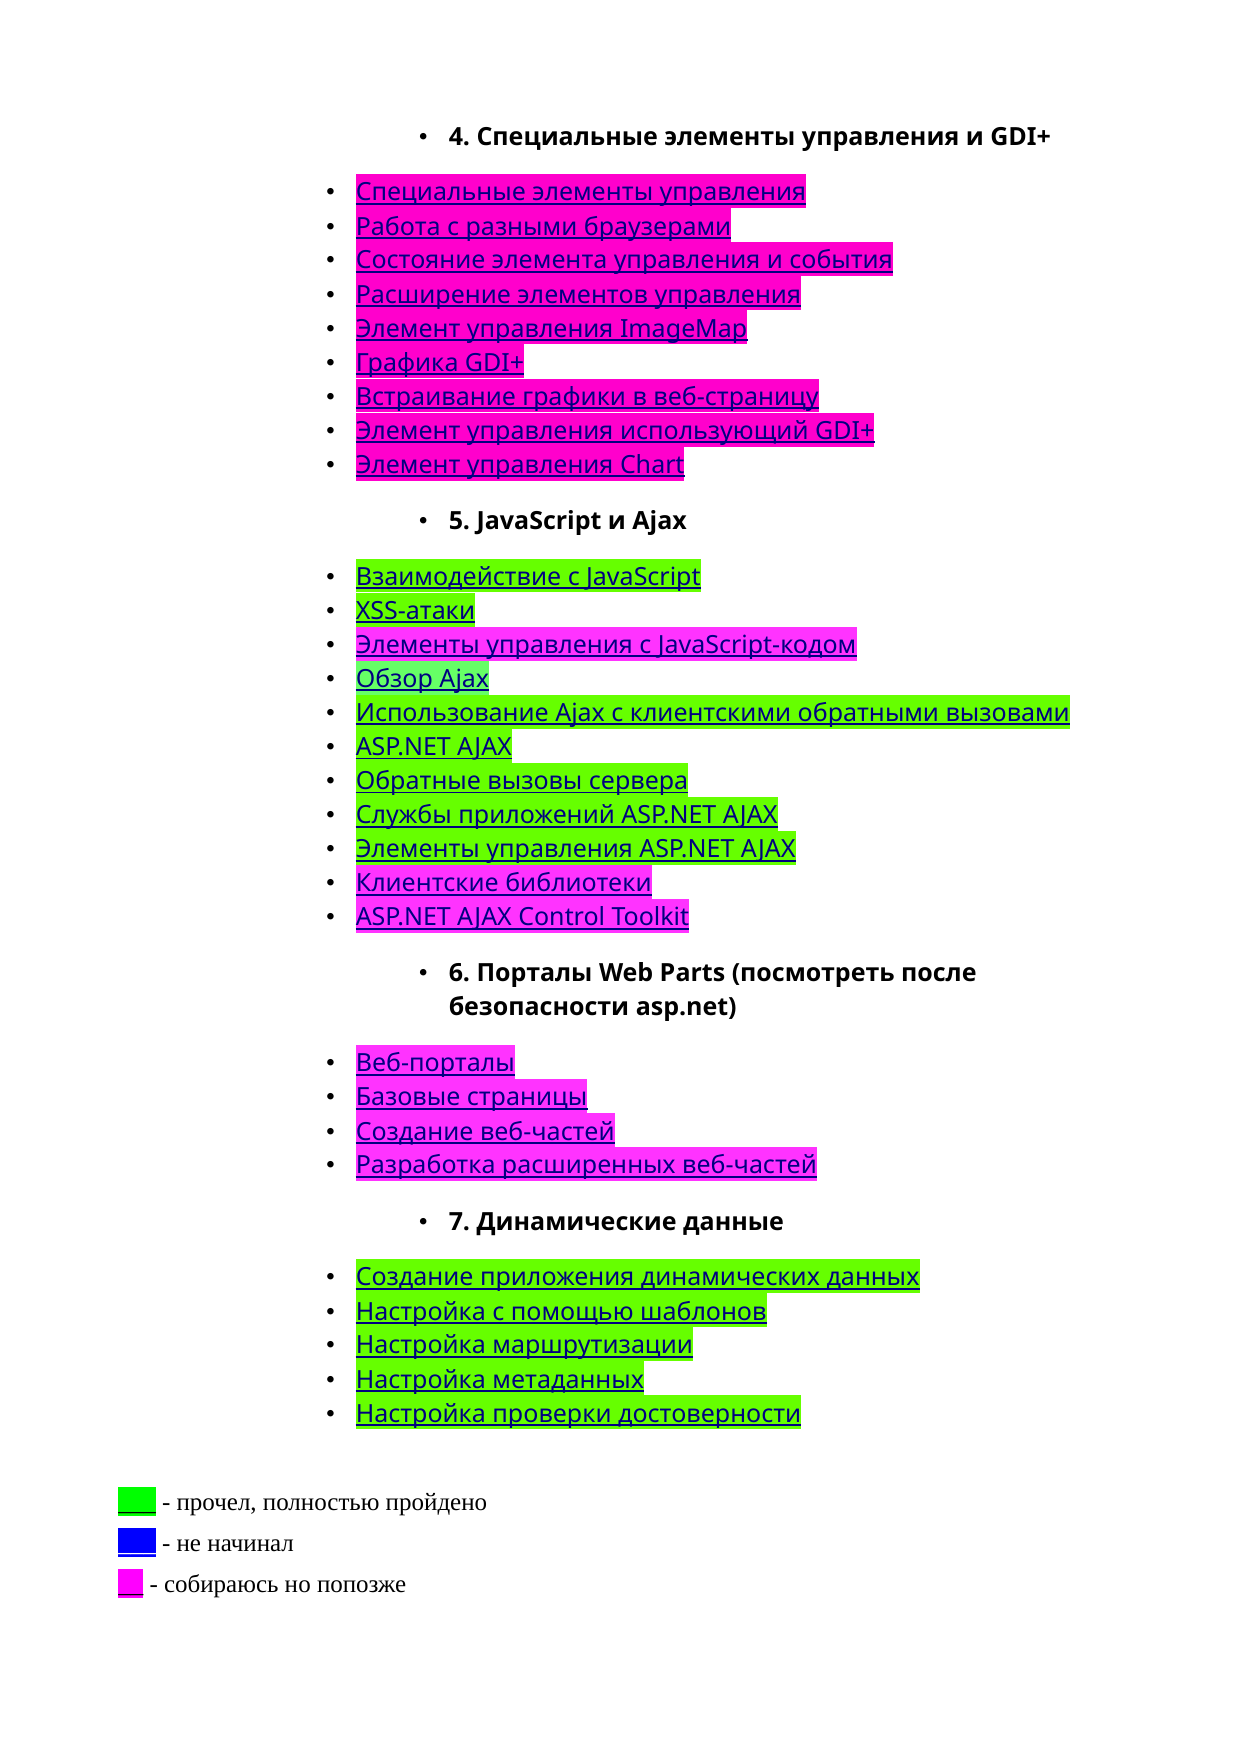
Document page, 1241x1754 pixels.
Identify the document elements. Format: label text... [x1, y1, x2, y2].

list Встраивание графики в веб-страницу [326, 378, 1122, 412]
list Работа с разными браузерами [326, 208, 1122, 242]
list Использование Ajax с клиентскими обратными вызовами [326, 695, 1122, 729]
list Разработка расширенных веб-частей [326, 1147, 1122, 1181]
list Настройка маршрутизации [326, 1327, 1122, 1361]
list Настройка проверки достоверности [326, 1395, 1122, 1429]
list Элементы управления ASP.NET AJAX [326, 831, 1122, 865]
list Графика GDI+ [326, 344, 1122, 378]
subtitle 5. JavaScript и Ajax [419, 502, 1100, 537]
list Расширение элементов управления [326, 276, 1122, 310]
list Базовые страницы [326, 1079, 1122, 1113]
subtitle 7. Динамические данные [419, 1203, 1100, 1237]
list XSS-атаки [326, 592, 1122, 627]
list Элементы управления с JavaScript-кодом [326, 627, 1122, 661]
list Элемент управления Chart [326, 447, 1122, 481]
list Настройка метаданных [326, 1361, 1122, 1395]
list Веб-порталы [326, 1045, 1122, 1079]
list Службы приложений ASP.NET AJAX [326, 797, 1122, 831]
text __ - собираюсь но попозже [118, 1569, 1122, 1598]
list Обратные вызовы сервера [326, 763, 1122, 797]
subtitle 6. Порталы Web Parts (посмотреть после безопасности asp.net) [419, 955, 1100, 1023]
subtitle 4. Специальные элементы управления и GDI+ [419, 118, 1100, 152]
list ASP.NET AJAX Control Toolkit [326, 899, 1122, 933]
text ___ - не начинал [118, 1528, 1122, 1557]
list Элемент управления использующий GDI+ [326, 412, 1122, 447]
list Создание веб-частей [326, 1113, 1122, 1147]
list Клиентские библиотеки [326, 865, 1122, 899]
list Элемент управления ImageMap [326, 310, 1122, 344]
list Специальные элементы управления [326, 174, 1122, 208]
list Создание приложения динамических данных [326, 1259, 1122, 1293]
list Обзор Ajax [326, 661, 1122, 695]
list Взаимодействие с JavaScript [326, 558, 1122, 592]
list Настройка с помощью шаблонов [326, 1293, 1122, 1327]
list Состояние элемента управления и события [326, 242, 1122, 276]
text ___ - прочел, полностью пройдено [118, 1487, 1122, 1516]
list ASP.NET AJAX [326, 729, 1122, 763]
